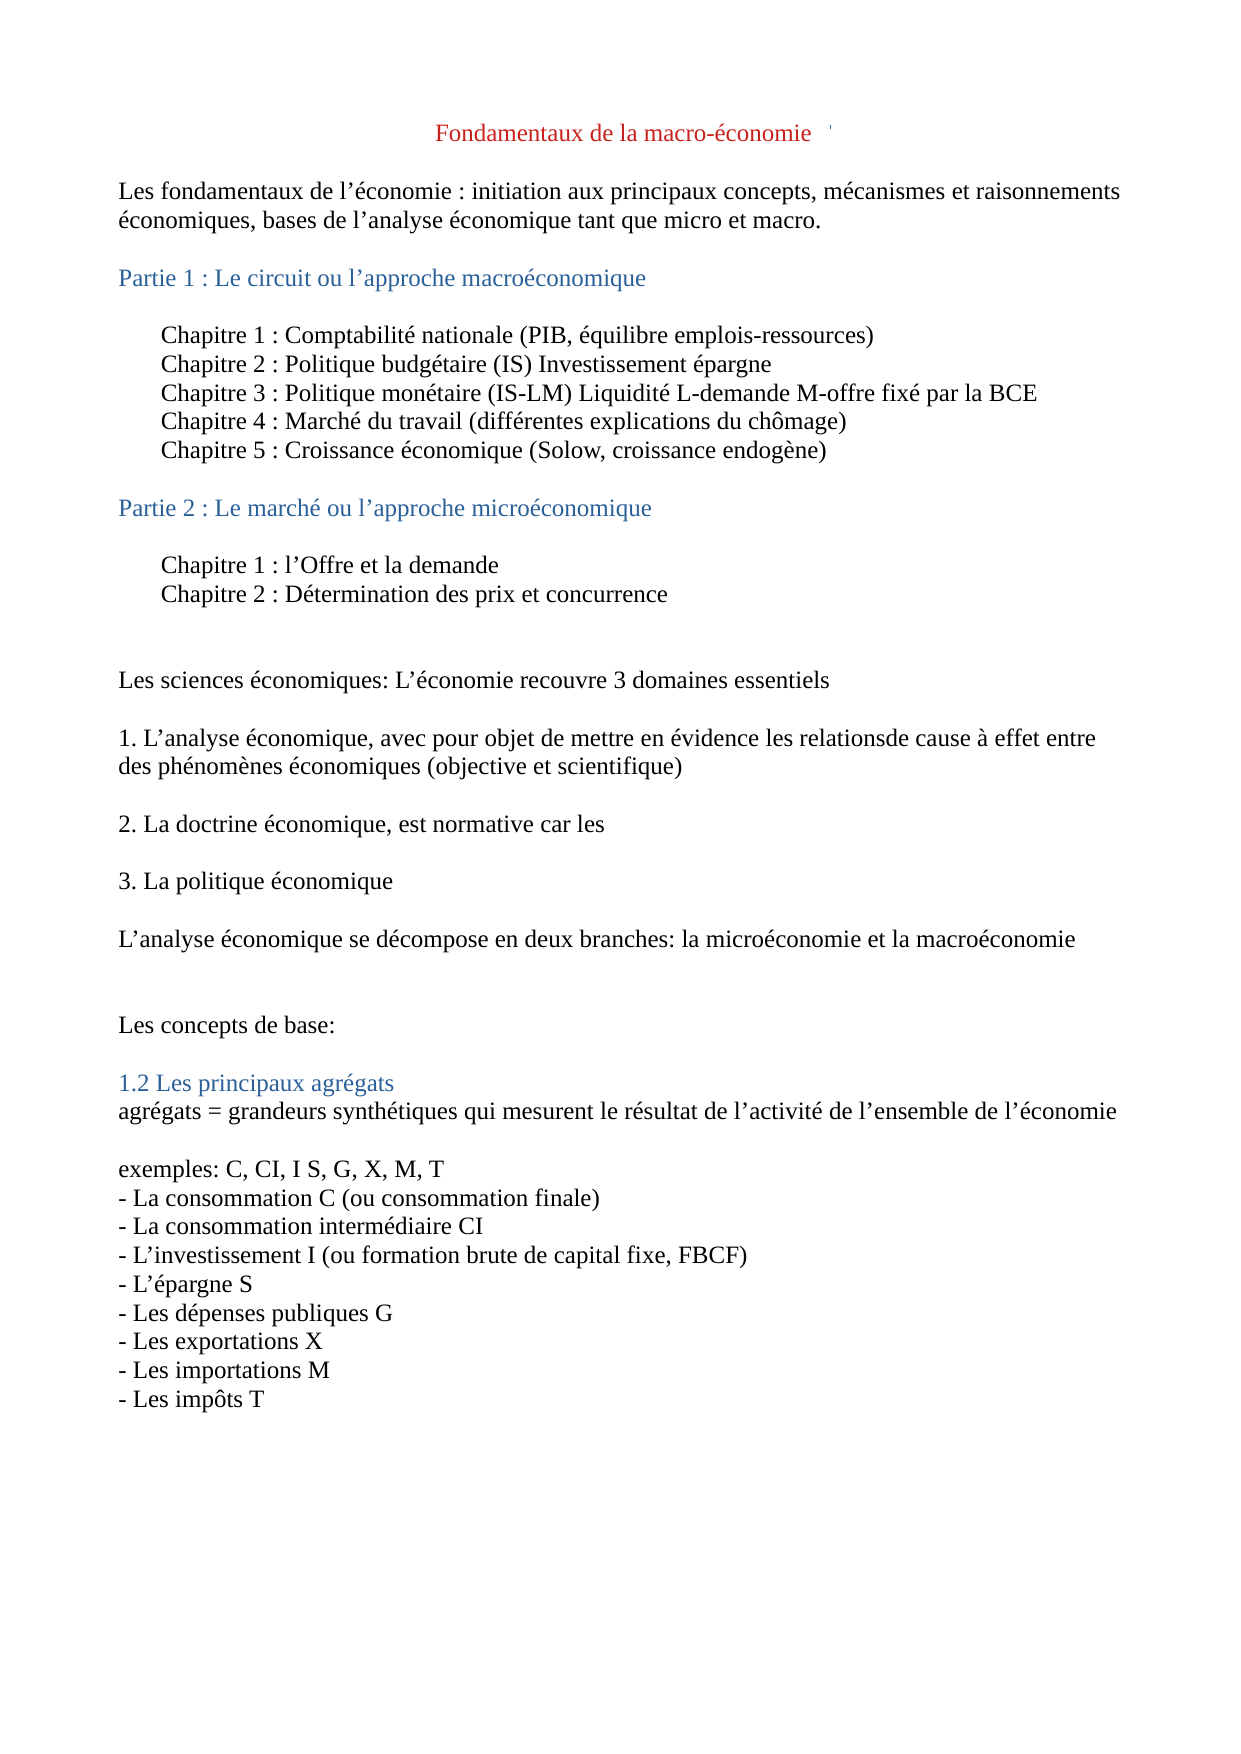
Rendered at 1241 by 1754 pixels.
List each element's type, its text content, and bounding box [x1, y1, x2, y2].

text Les sciences économiques: L’économie recouvre 3 domaines essentiels [118, 665, 1122, 694]
text 1.2 Les principaux agrégats [118, 1068, 1122, 1096]
text agrégats = grandeurs synthétiques qui mesurent le résultat de l’activité de l’ensemble de l’économie [118, 1096, 1122, 1125]
text 2. La doctrine économique, est normative car les [118, 809, 1122, 838]
text exemples: C, CI, I S, G, X, M, T [118, 1154, 1122, 1183]
text Partie 1 : Le circuit ou l’approche macroéconomique [118, 263, 1122, 291]
text 3. La politique économique [118, 866, 1122, 895]
text L’analyse économique se décompose en deux branches: la microéconomie et la macroéconomie [118, 924, 1122, 953]
text - L’investissement I (ou formation brute de capital fixe, FBCF) [118, 1240, 1122, 1269]
text - Les importations M [118, 1355, 1122, 1384]
text Chapitre 3 : Politique monétaire (IS-LM) Liquidité L-demande M-offre fixé par la BCE [118, 378, 1122, 406]
text Chapitre 2 : Détermination des prix et concurrence [118, 579, 1122, 608]
text 1. L’analyse économique, avec pour objet de mettre en évidence les relationsde cause à effet entre des phénomènes économiques (objective et scientifique) [118, 723, 1122, 780]
text - Les exportations X [118, 1326, 1122, 1355]
text - L’épargne S [118, 1269, 1122, 1298]
text Partie 2 : Le marché ou l’approche microéconomique [118, 493, 1122, 521]
text Chapitre 1 : Comptabilité nationale (PIB, équilibre emplois-ressources) [118, 320, 1122, 349]
text Chapitre 2 : Politique budgétaire (IS) Investissement épargne [118, 349, 1122, 378]
text - Les impôts T [118, 1384, 1122, 1413]
text Chapitre 1 : l’Offre et la demande [118, 550, 1122, 579]
text - La consommation intermédiaire CI [118, 1211, 1122, 1240]
text Les concepts de base: [118, 1010, 1122, 1039]
text - Les dépenses publiques G [118, 1298, 1122, 1326]
text - La consommation C (ou consommation finale) [118, 1183, 1122, 1211]
text Les fondamentaux de l’économie : initiation aux principaux concepts, mécanismes et raisonnements économiques, bases de l’analyse économique tant que micro et macro. [118, 176, 1122, 234]
text Chapitre 5 : Croissance économique (Solow, croissance endogène) [118, 435, 1122, 464]
text Chapitre 4 : Marché du travail (différentes explications du chômage) [118, 406, 1122, 435]
